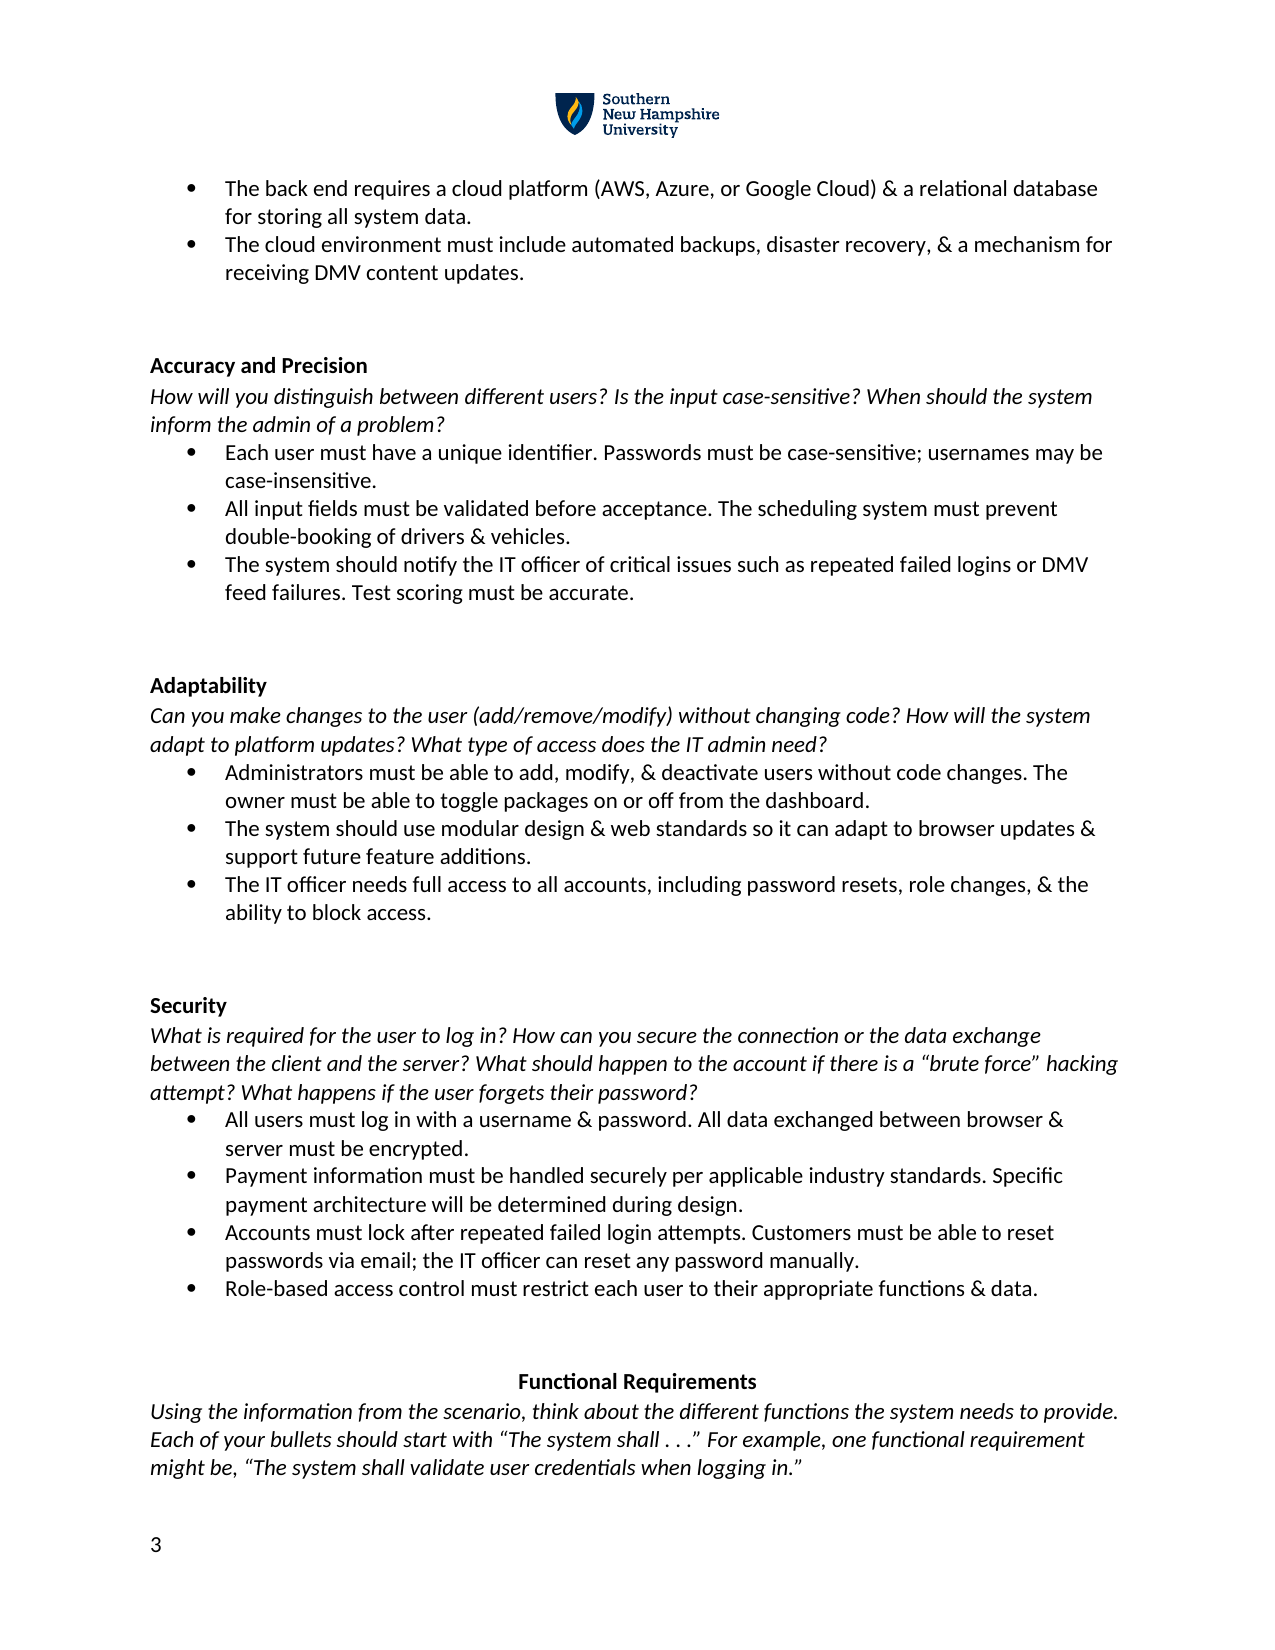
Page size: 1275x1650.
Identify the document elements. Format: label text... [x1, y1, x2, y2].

list The IT officer needs full access to all accounts, including password resets, role changes, & the ability to block access. [187, 870, 1125, 926]
list Accounts must lock after repeated failed login attempts. Customers must be able to reset passwords via email; the IT officer can reset any password manually. [187, 1218, 1125, 1274]
list Administrators must be able to add, modify, & deactivate users without code changes. The owner must be able to toggle packages on or off from the dashboard. [187, 758, 1125, 814]
subtitle Accuracy and Precision [150, 352, 1125, 379]
subtitle Security [150, 991, 1125, 1019]
text Can you make changes to the user (add/remove/modify) without changing code? How will the system adapt to platform updates? What type of access does the IT admin need? [150, 702, 1125, 758]
list All input fields must be validated before acceptance. The scheduling system must prevent double-booking of drivers & vehicles. [187, 494, 1125, 550]
list The cloud environment must include automated backups, disaster recovery, & a mechanism for receiving DMV content updates. [187, 230, 1125, 286]
list The system should notify the IT officer of critical issues such as repeated failed logins or DMV feed failures. Test scoring must be accurate. [187, 550, 1125, 606]
list The system should use modular design & web standards so it can adapt to browser updates & support future feature additions. [187, 814, 1125, 870]
list The back end requires a cloud platform (AWS, Azure, or Google Cloud) & a relational database for storing all system data. [187, 174, 1125, 230]
subtitle Functional Requirements [150, 1367, 1125, 1395]
list Each user must have a unique identifier. Passwords must be case-sensitive; usernames may be case-insensitive. [187, 438, 1125, 494]
text How will you distinguish between different users? Is the input case-sensitive? When should the system inform the admin of a problem? [150, 382, 1125, 438]
text Using the information from the scenario, think about the different functions the system needs to provide. Each of your bullets should start with “The system shall . . .” For example, one functional requirement might be, “The system shall validate user credentials when logging in.” [150, 1397, 1125, 1482]
text What is required for the user to log in? How can you secure the connection or the data exchange between the client and the server? What should happen to the account if there is a “brute force” hacking attempt? What happens if the user forgets their password? [150, 1022, 1125, 1106]
list All users must log in with a username & password. All data exchanged between browser & server must be encrypted. [187, 1106, 1125, 1162]
list Payment information must be handled securely per applicable industry standards. Specific payment architecture will be determined during design. [187, 1162, 1125, 1218]
subtitle Adaptability [150, 671, 1125, 699]
list Role-based access control must restrict each user to their appropriate functions & data. [187, 1274, 1125, 1302]
